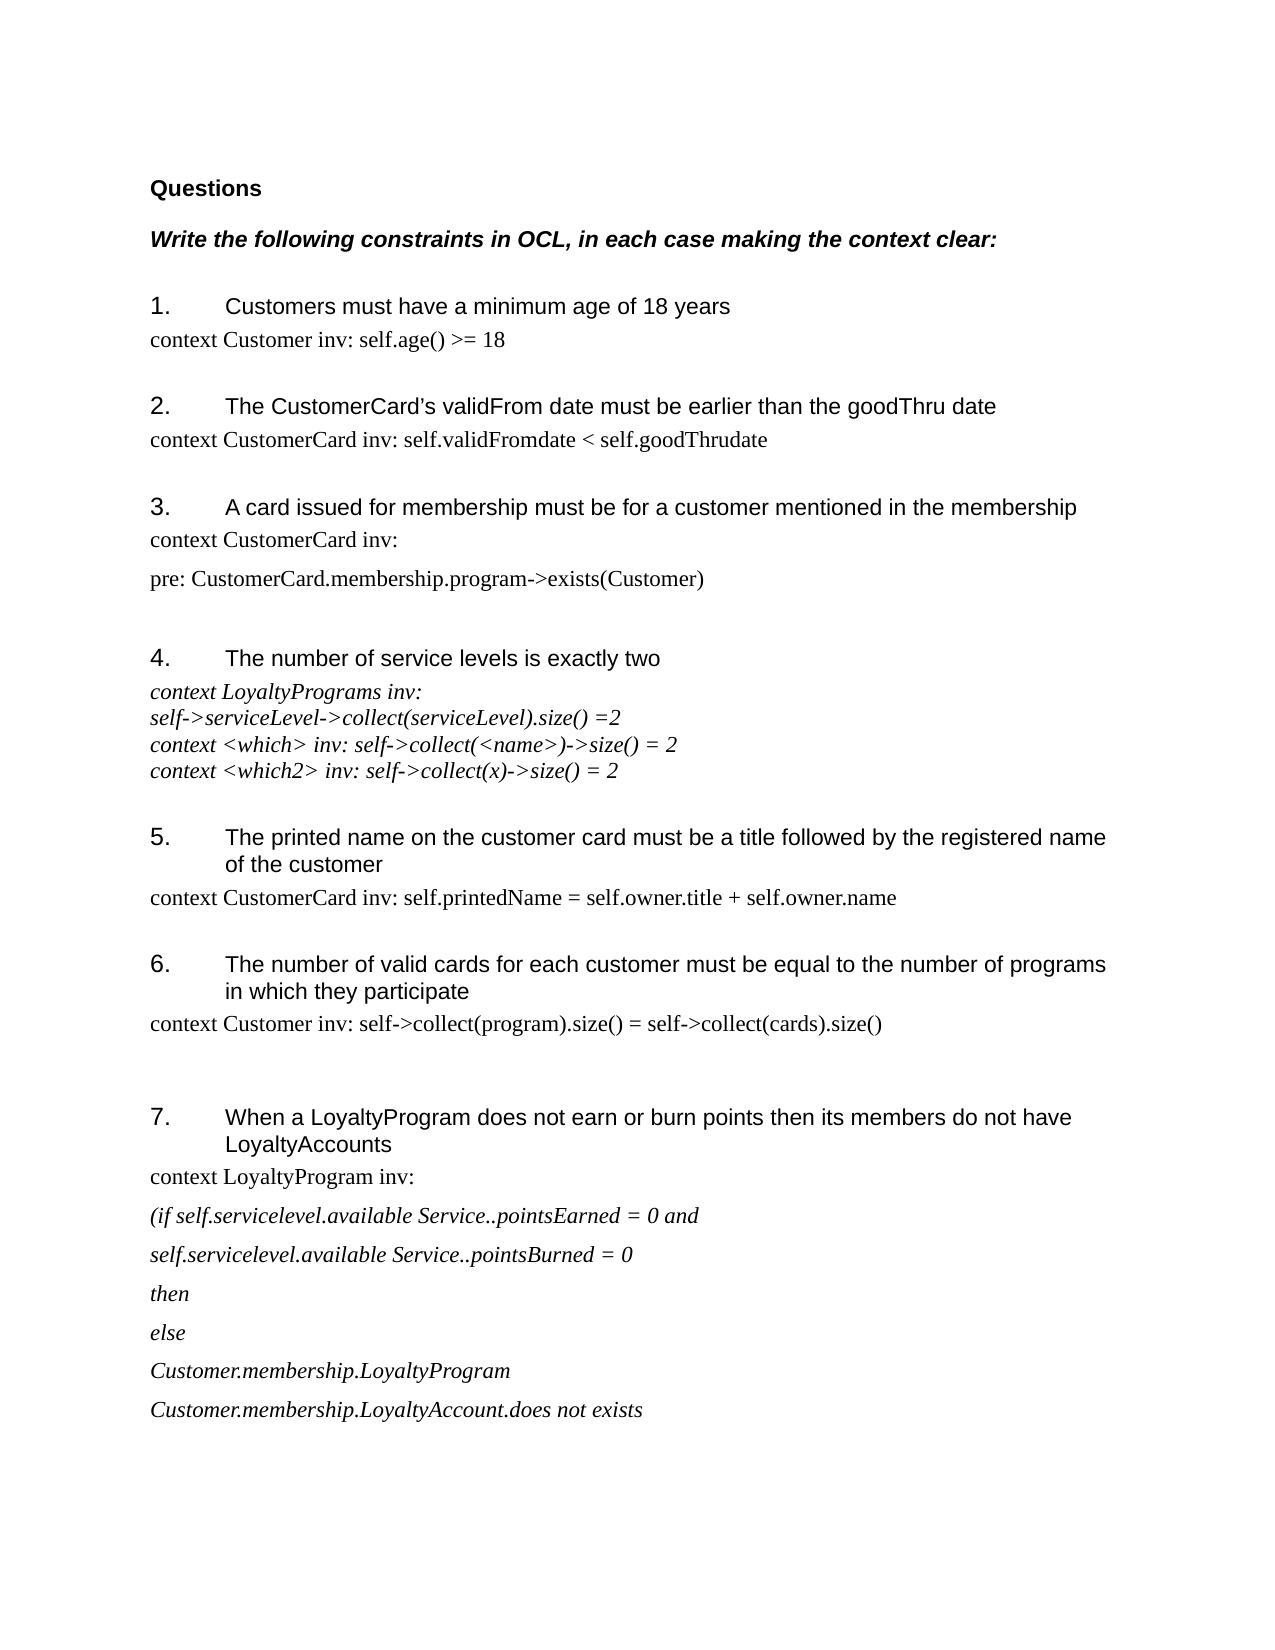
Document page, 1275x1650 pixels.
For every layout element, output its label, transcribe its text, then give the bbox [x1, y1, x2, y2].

text context CustomerCard inv: [150, 527, 1125, 553]
subtitle Write the following constraints in OCL, in each case making the context clear: [150, 226, 1125, 253]
list Customers must have a minimum age of 18 years [150, 291, 1125, 320]
text Customer.membership.LoyaltyAccount.does not exists [150, 1396, 1125, 1423]
text Customer.membership.LoyaltyProgram [150, 1357, 1125, 1384]
text else [150, 1319, 1125, 1345]
subtitle Questions [150, 175, 1125, 201]
text context CustomerCard inv: self.printedName = self.owner.title + self.owner.name [150, 884, 1125, 910]
text context LoyaltyProgram inv: [150, 1163, 1125, 1189]
text context Customer inv: self->collect(program).size() = self->collect(cards).size() [150, 1010, 1125, 1037]
text self->serviceLevel->collect(serviceLevel).size() =2 [150, 704, 1125, 731]
list A card issued for membership must be for a customer mentioned in the membership [150, 492, 1125, 520]
text context <which> inv: self->collect(<name>)->size() = 2 [150, 731, 1125, 757]
text context LoyaltyPrograms inv: [150, 678, 1125, 704]
text context <which2> inv: self->collect(x)->size() = 2 [150, 757, 1125, 783]
text context Customer inv: self.age() >= 18 [150, 326, 1125, 352]
text (if self.servicelevel.available Service..pointsEarned = 0 and [150, 1202, 1125, 1228]
text then [150, 1280, 1125, 1306]
text self.servicelevel.available Service..pointsBurned = 0 [150, 1241, 1125, 1267]
list The number of service levels is exactly two [150, 643, 1125, 672]
text pre: CustomerCard.membership.program->exists(Customer) [150, 565, 1125, 592]
list The CustomerCard’s validFrom date must be earlier than the goodThru date [150, 391, 1125, 420]
list context CustomerCard inv: self.validFromdate < self.goodThrudate [150, 426, 1125, 453]
list When a LoyaltyProgram does not earn or burn points then its members do not have LoyaltyAccounts [150, 1102, 1125, 1157]
list The number of valid cards for each customer must be equal to the number of programs in which they participate [150, 949, 1125, 1004]
list The printed name on the customer card must be a title followed by the registered name of the customer [150, 822, 1125, 877]
